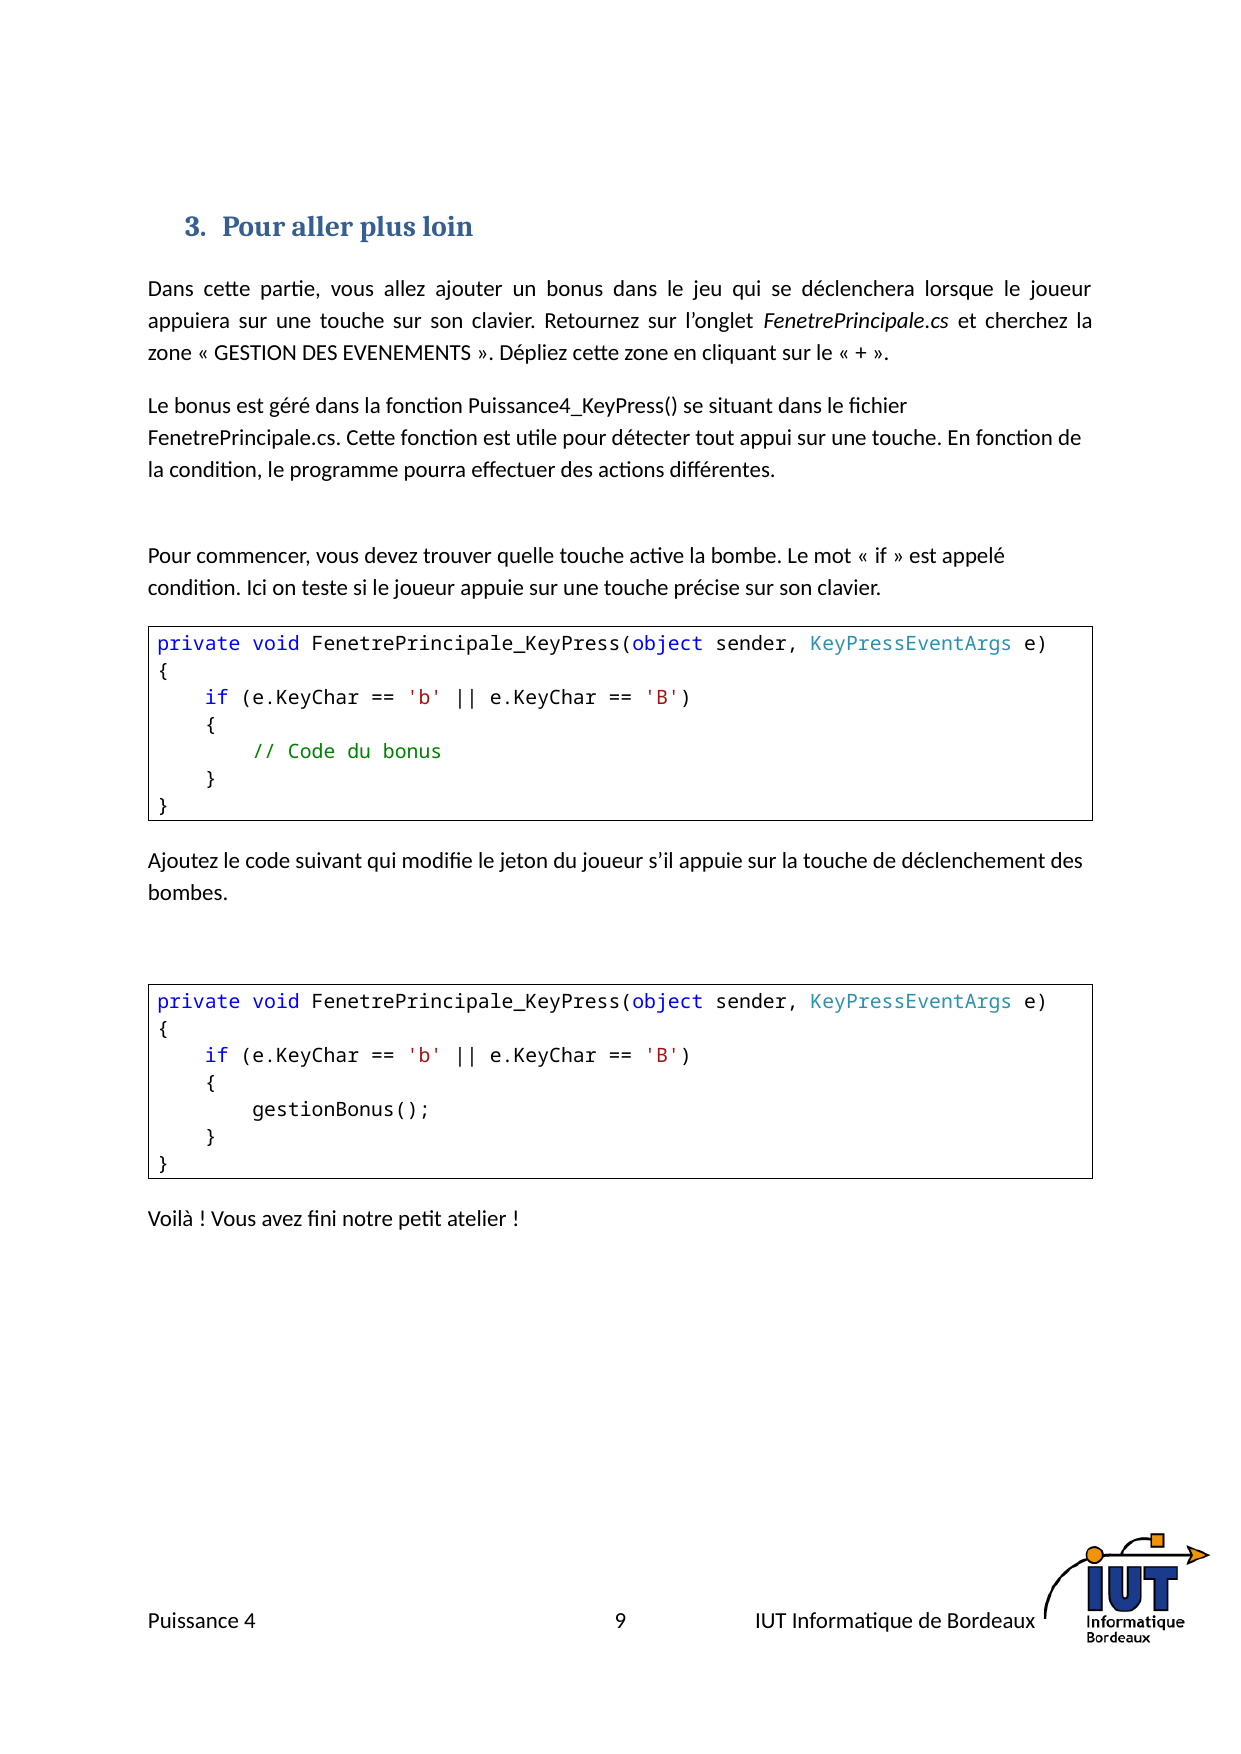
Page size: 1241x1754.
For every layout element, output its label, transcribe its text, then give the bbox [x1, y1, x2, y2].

text gestionBonus(); [149, 1092, 1092, 1119]
text { [149, 653, 1092, 680]
text { [149, 1065, 1092, 1092]
text Pour commencer, vous devez trouver quelle touche active la bombe. Le mot « if » est appelé condition. Ici on teste si le joueur appuie sur une touche précise sur son clavier. [148, 508, 1093, 601]
text // Code du bonus [149, 734, 1092, 761]
text } [149, 761, 1092, 788]
text Voilà ! Vous avez fini notre petit atelier ! [148, 1204, 1093, 1232]
text } [149, 788, 1092, 820]
text private void FenetrePrincipale_KeyPress(object sender, KeyPressEventArgs e) [149, 985, 1092, 1011]
subtitle Pour aller plus loin [185, 210, 1093, 244]
text if (e.KeyChar == 'b' || e.KeyChar == 'B') [149, 680, 1092, 707]
text } [149, 1146, 1092, 1178]
text private void FenetrePrincipale_KeyPress(object sender, KeyPressEventArgs e) [149, 627, 1092, 653]
text Dans cette partie, vous allez ajouter un bonus dans le jeu qui se déclenchera lorsque le joueur appuiera sur une touche sur son clavier. Retournez sur l’onglet FenetrePrincipale.cs et cherchez la zone « GESTION DES EVENEMENTS ». Dépliez cette zone en cliquant sur le « + ». [148, 274, 1093, 366]
text { [149, 707, 1092, 734]
text } [149, 1119, 1092, 1146]
text { [149, 1011, 1092, 1038]
text Le bonus est géré dans la fonction Puissance4_KeyPress() se situant dans le fichier FenetrePrincipale.cs. Cette fonction est utile pour détecter tout appui sur une touche. En fonction de la condition, le programme pourra effectuer des actions différentes. [148, 391, 1093, 483]
text if (e.KeyChar == 'b' || e.KeyChar == 'B') [149, 1038, 1092, 1065]
text Ajoutez le code suivant qui modifie le jeton du joueur s’il appuie sur la touche de déclenchement des bombes. [148, 846, 1093, 906]
